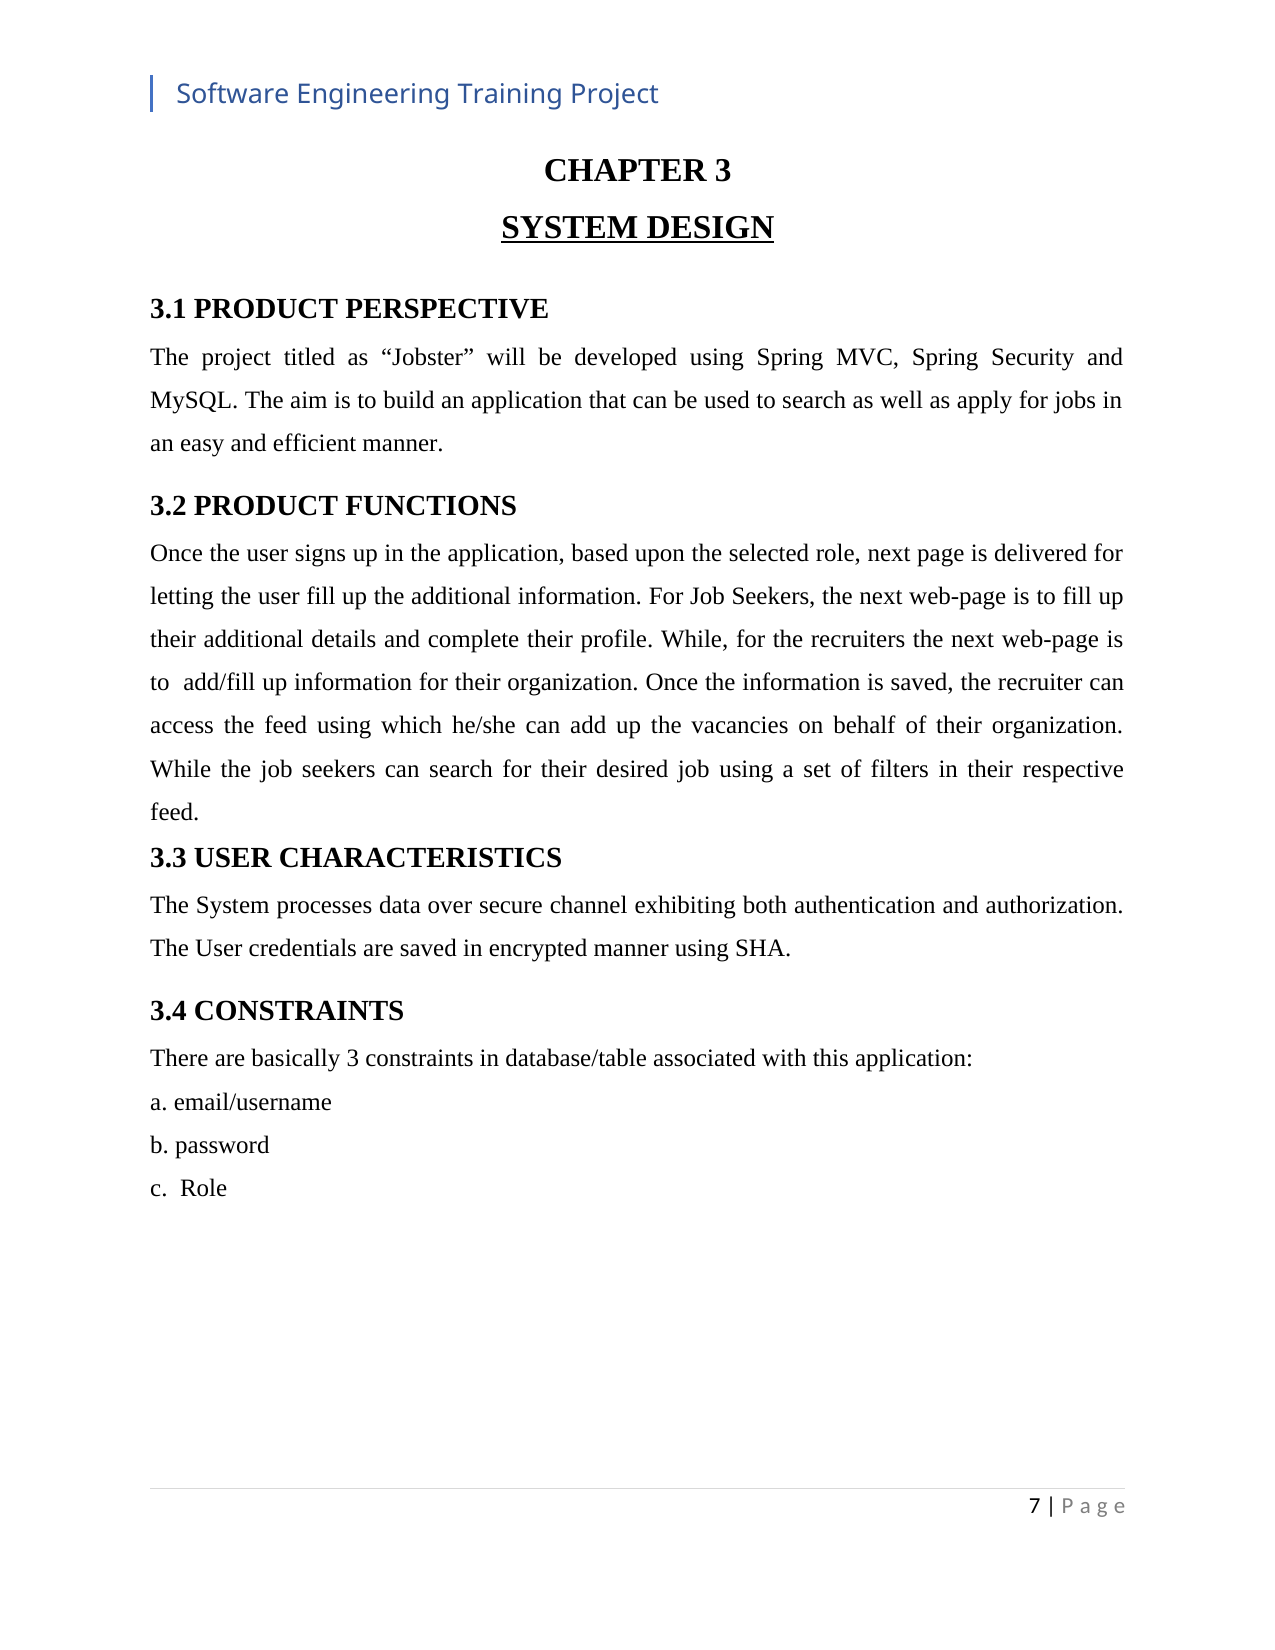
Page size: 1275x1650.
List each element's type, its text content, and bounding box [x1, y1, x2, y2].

text 3.3 USER CHARACTERISTICS [150, 840, 1125, 873]
text c. Role [150, 1173, 1125, 1202]
text 3.4 CONSTRAINTS [150, 993, 1125, 1027]
text a. email/username [150, 1087, 1125, 1115]
text 3.2 PRODUCT FUNCTIONS [150, 488, 1125, 521]
text Once the user signs up in the application, based upon the selected role, next page is delivered for letting the user fill up the additional information. For Job Seekers, the next web-page is to fill up their additional details and complete their profile. While, for the recruiters the next web-page is to add/fill up information for their organization. Once the information is saved, the recruiter can access the feed using which he/she can add up the vacancies on behalf of their organization. While the job seekers can search for their desired job using a set of filters in their respective feed. [150, 538, 1125, 826]
text SYSTEM DESIGN [150, 207, 1125, 246]
text CHAPTER 3 [150, 150, 1125, 188]
text The System processes data over secure channel exhibiting both authentication and authorization. The User credentials are saved in encrypted manner using SHA. [150, 890, 1125, 962]
text There are basically 3 constraints in database/table associated with this application: [150, 1043, 1125, 1072]
text 3.1 PRODUCT PERSPECTIVE [150, 291, 1125, 325]
text The project titled as “Jobster” will be developed using Spring MVC, Spring Security and MySQL. The aim is to build an application that can be used to search as well as apply for jobs in an easy and efficient manner. [150, 342, 1125, 457]
text b. password [150, 1130, 1125, 1158]
